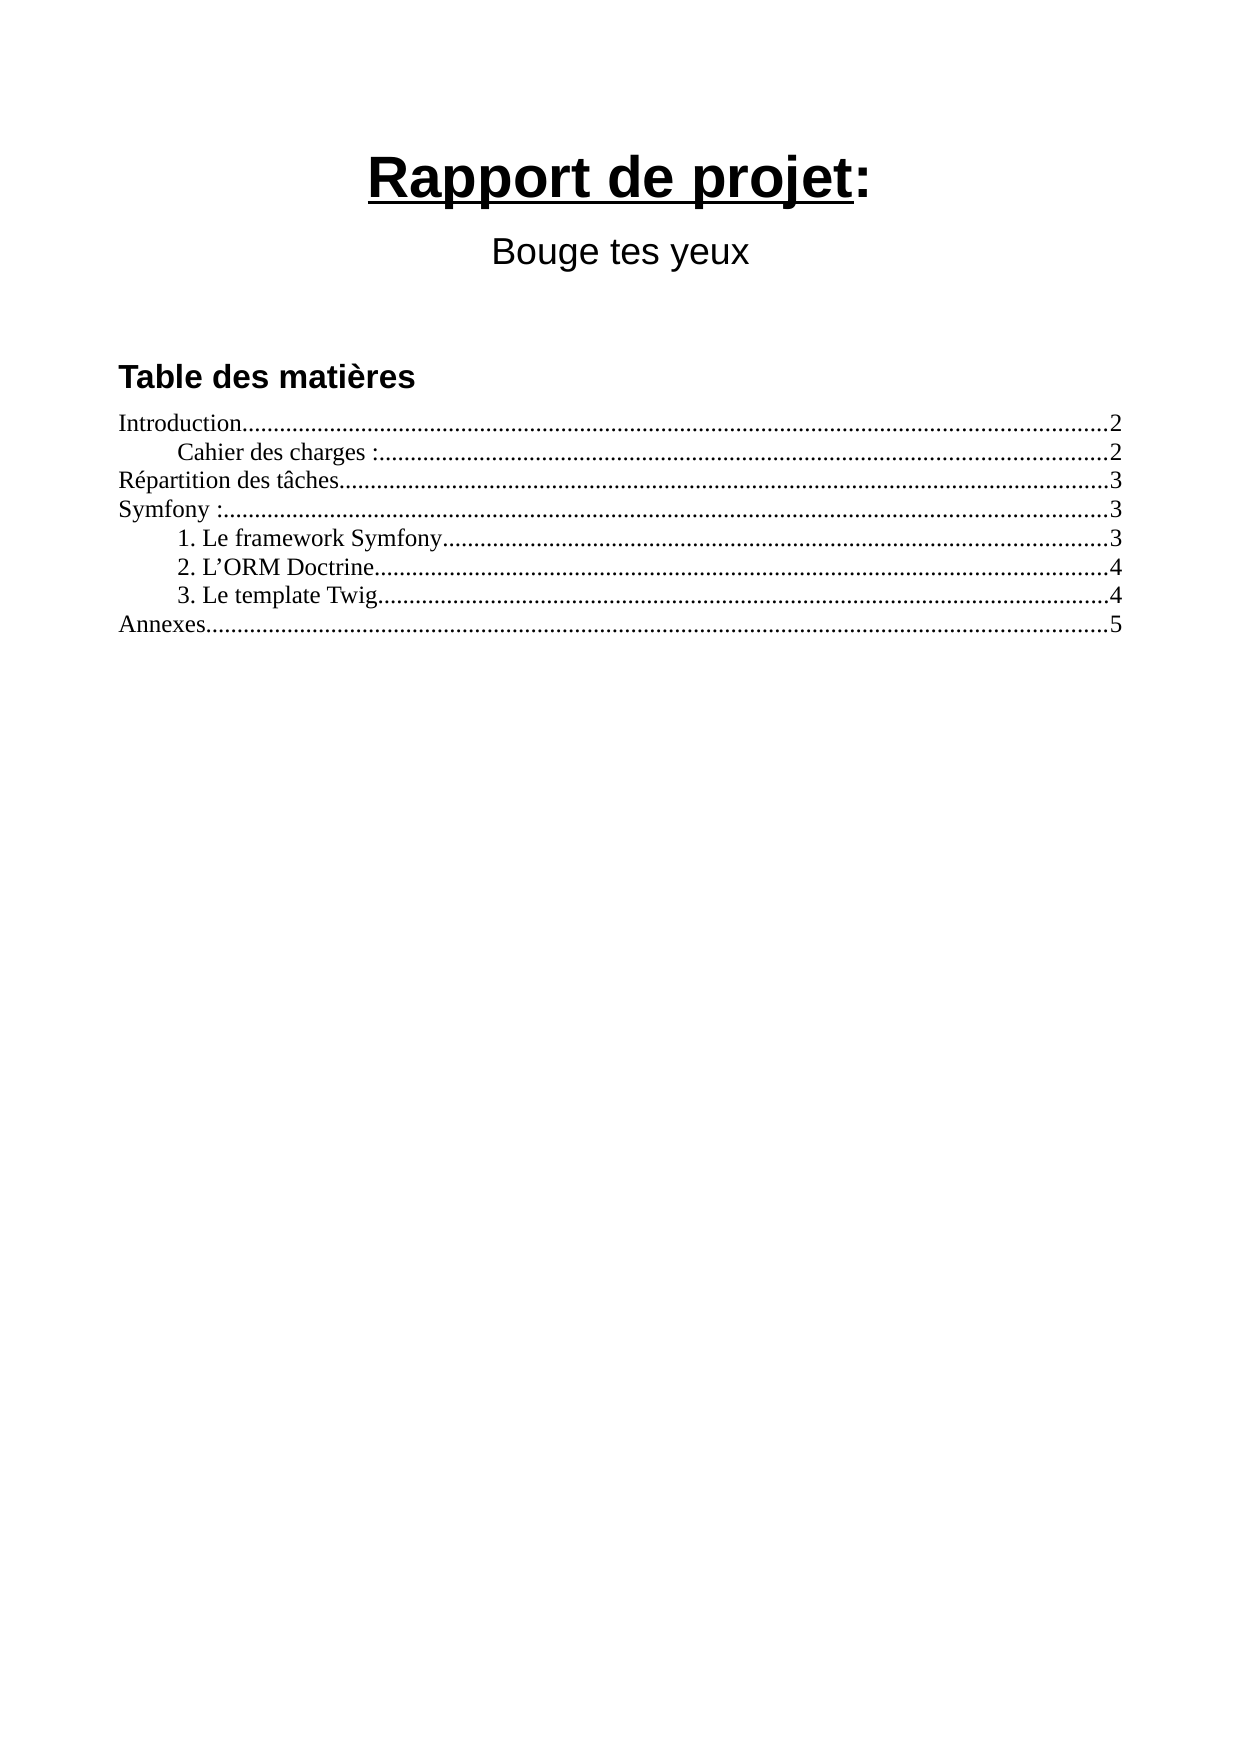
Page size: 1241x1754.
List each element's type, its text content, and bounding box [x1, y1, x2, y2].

text 1. Le framework Symfony 3 [177, 523, 1122, 552]
text 3. Le template Twig 4 [177, 581, 1122, 609]
text Symfony : 3 [118, 494, 1122, 523]
text Introduction 2 [118, 408, 1122, 437]
text Annexes 5 [118, 609, 1122, 638]
subtitle Table des matières [118, 357, 1122, 396]
title Rapport de projet: [118, 143, 1122, 210]
subtitle Bouge tes yeux [118, 229, 1122, 272]
text Répartition des tâches 3 [118, 466, 1122, 494]
text 2. L’ORM Doctrine 4 [177, 552, 1122, 581]
text Cahier des charges : 2 [177, 437, 1122, 466]
